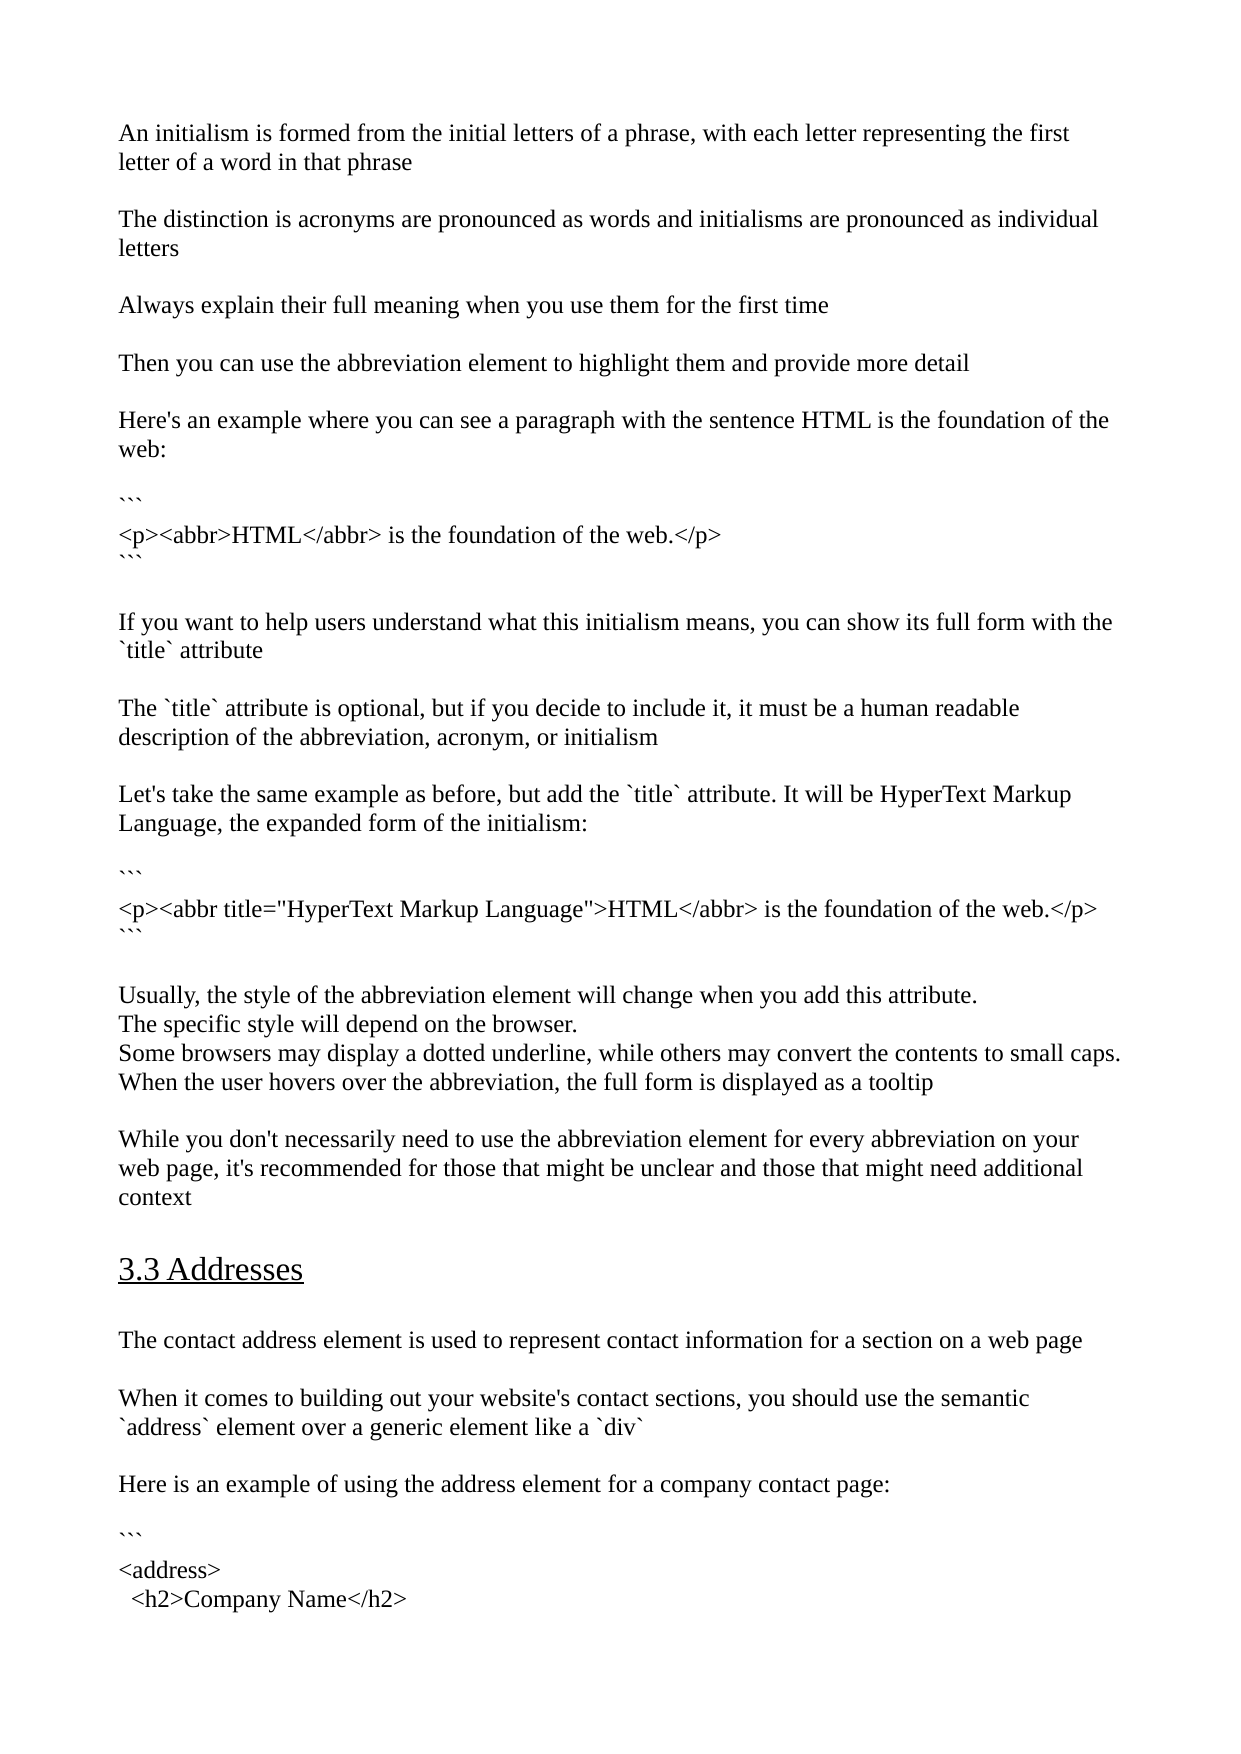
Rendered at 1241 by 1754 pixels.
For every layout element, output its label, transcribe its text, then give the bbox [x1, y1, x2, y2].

text While you don't necessarily need to use the abbreviation element for every abbreviation on your web page, it's recommended for those that might be unclear and those that might need additional context [118, 1124, 1122, 1211]
text <p><abbr title="HyperText Markup Language">HTML</abbr> is the foundation of the web.</p> [118, 894, 1122, 923]
text The specific style will depend on the browser. [118, 1009, 1122, 1038]
text If you want to help users understand what this initialism means, you can show its full form with the `title` attribute [118, 607, 1122, 664]
text Here is an example of using the address element for a company contact page: [118, 1469, 1122, 1498]
text When it comes to building out your website's contact sections, you should use the semantic `address` element over a generic element like a `div` [118, 1383, 1122, 1441]
text <p><abbr>HTML</abbr> is the foundation of the web.</p> [118, 521, 1122, 549]
text Let's take the same example as before, but add the `title` attribute. It will be HyperText Markup Language, the expanded form of the initialism: [118, 779, 1122, 837]
text Then you can use the abbreviation element to highlight them and provide more detail [118, 348, 1122, 377]
text ``` [118, 866, 1122, 894]
text The contact address element is used to represent contact information for a section on a web page [118, 1326, 1122, 1354]
text Some browsers may display a dotted underline, while others may convert the contents to small caps. [118, 1038, 1122, 1067]
text ``` [118, 492, 1122, 521]
text Usually, the style of the abbreviation element will change when you add this attribute. [118, 981, 1122, 1009]
text ``` [118, 549, 1122, 578]
text 3.3 Addresses [118, 1249, 1122, 1287]
text The `title` attribute is optional, but if you decide to include it, it must be a human readable description of the abbreviation, acronym, or initialism [118, 693, 1122, 751]
text <h2>Company Name</h2> [118, 1584, 1122, 1613]
text An initialism is formed from the initial letters of a phrase, with each letter representing the first letter of a word in that phrase [118, 118, 1122, 176]
text The distinction is acronyms are pronounced as words and initialisms are pronounced as individual letters [118, 204, 1122, 262]
text Always explain their full meaning when you use them for the first time [118, 291, 1122, 319]
text Here's an example where you can see a paragraph with the sentence HTML is the foundation of the web: [118, 406, 1122, 463]
text When the user hovers over the abbreviation, the full form is displayed as a tooltip [118, 1067, 1122, 1096]
text ``` [118, 923, 1122, 952]
text ``` [118, 1527, 1122, 1556]
text <address> [118, 1556, 1122, 1584]
